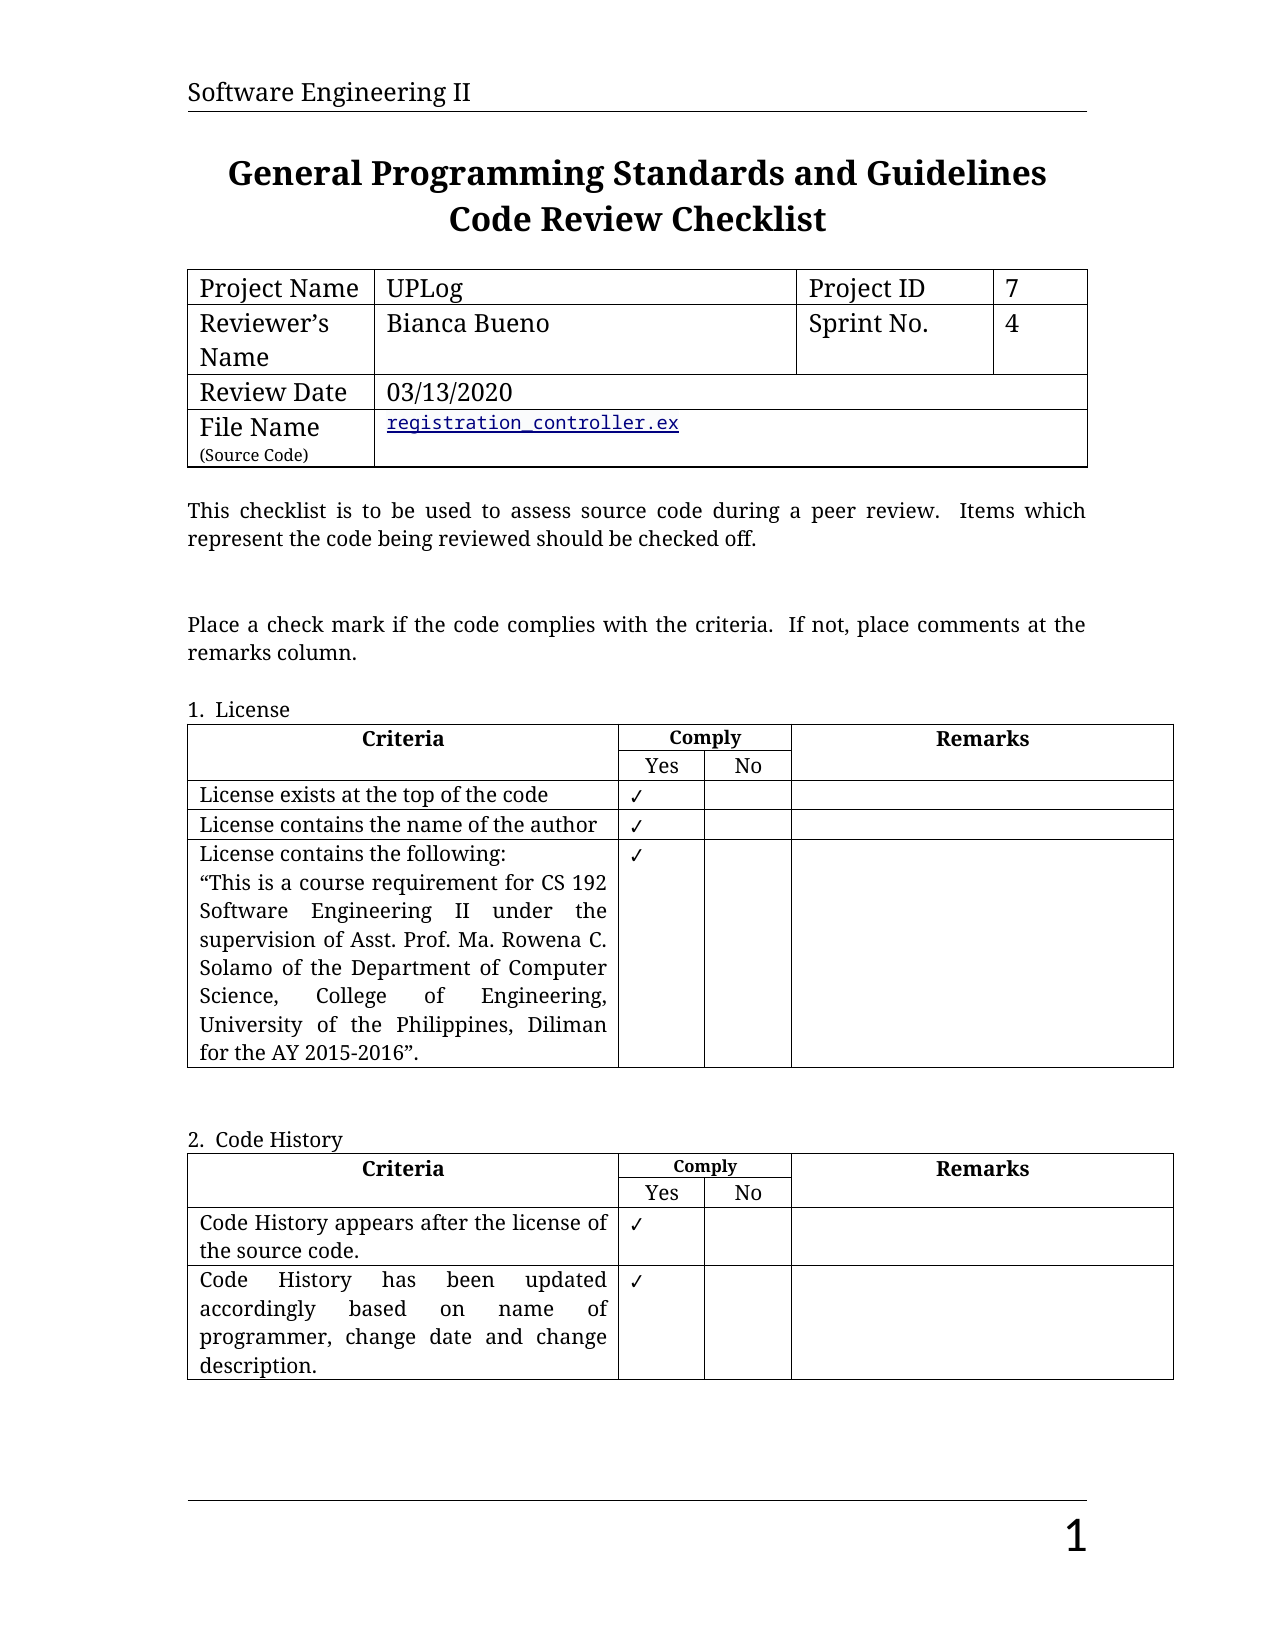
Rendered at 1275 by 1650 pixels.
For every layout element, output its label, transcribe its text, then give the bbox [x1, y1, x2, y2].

table_cell [792, 810, 1173, 838]
table_cell Yes [619, 751, 704, 779]
text General Programming Standards and Guidelines Code Review Checklist [187, 150, 1087, 241]
table_cell [705, 781, 791, 809]
table_header Comply [619, 1154, 791, 1177]
text 2. Code History [187, 1125, 1087, 1153]
table_cell ✔ [619, 1266, 704, 1379]
table_cell [792, 840, 1173, 1067]
table_cell [705, 1266, 791, 1379]
table_header Project Name [188, 270, 374, 304]
table_header Criteria [188, 1154, 618, 1207]
table_header 7 [994, 270, 1087, 304]
table_cell ✔ [619, 1208, 704, 1264]
table_cell [792, 1266, 1173, 1379]
table_header Remarks [792, 1154, 1173, 1207]
table_header Criteria [188, 725, 618, 779]
table_cell Yes [619, 1178, 704, 1207]
table_cell Reviewer’s Name [188, 305, 374, 373]
table_cell [705, 840, 791, 1067]
table_cell Sprint No. [797, 305, 993, 373]
table_cell [705, 1208, 791, 1264]
table_cell No [705, 1178, 791, 1207]
table_cell ✔ [619, 810, 704, 838]
table_header Project ID [797, 270, 993, 304]
table_cell License contains the following: “This is a course requirement for CS 192 Software Engineering II under the supervision of Asst. Prof. Ma. Rowena C. Solamo of the Department of Computer Science, College of Engineering, University of the Philippines, Diliman for the AY 2015-2016”. [188, 840, 618, 1067]
table_cell File Name (Source Code) [188, 410, 374, 466]
table_cell Bianca Bueno [375, 305, 796, 373]
table_header UPLog [375, 270, 796, 304]
table_header Comply [619, 725, 791, 750]
table_cell License exists at the top of the code [188, 781, 618, 809]
table_cell No [705, 751, 791, 779]
text Place a check mark if the code complies with the criteria. If not, place comments at the remarks column. [187, 610, 1087, 667]
text This checklist is to be used to assess source code during a peer review. Items which represent the code being reviewed should be checked off. [187, 496, 1087, 553]
table_cell [705, 810, 791, 838]
table_cell Code History appears after the license of the source code. [188, 1208, 618, 1264]
table_cell License contains the name of the author [188, 810, 618, 838]
table_cell [792, 781, 1173, 809]
table_cell Review Date [188, 375, 374, 409]
table_cell ✔ [619, 781, 704, 809]
table_cell 03/13/2020 [375, 375, 1087, 409]
table_cell Code History has been updated accordingly based on name of programmer, change date and change description. [188, 1266, 618, 1379]
table_cell registration_controller.ex [375, 410, 1087, 466]
table_cell 4 [994, 305, 1087, 373]
table_cell ✔ [619, 840, 704, 1067]
table_cell [792, 1208, 1173, 1264]
text 1. License [187, 695, 1087, 723]
table_header Remarks [792, 725, 1173, 779]
